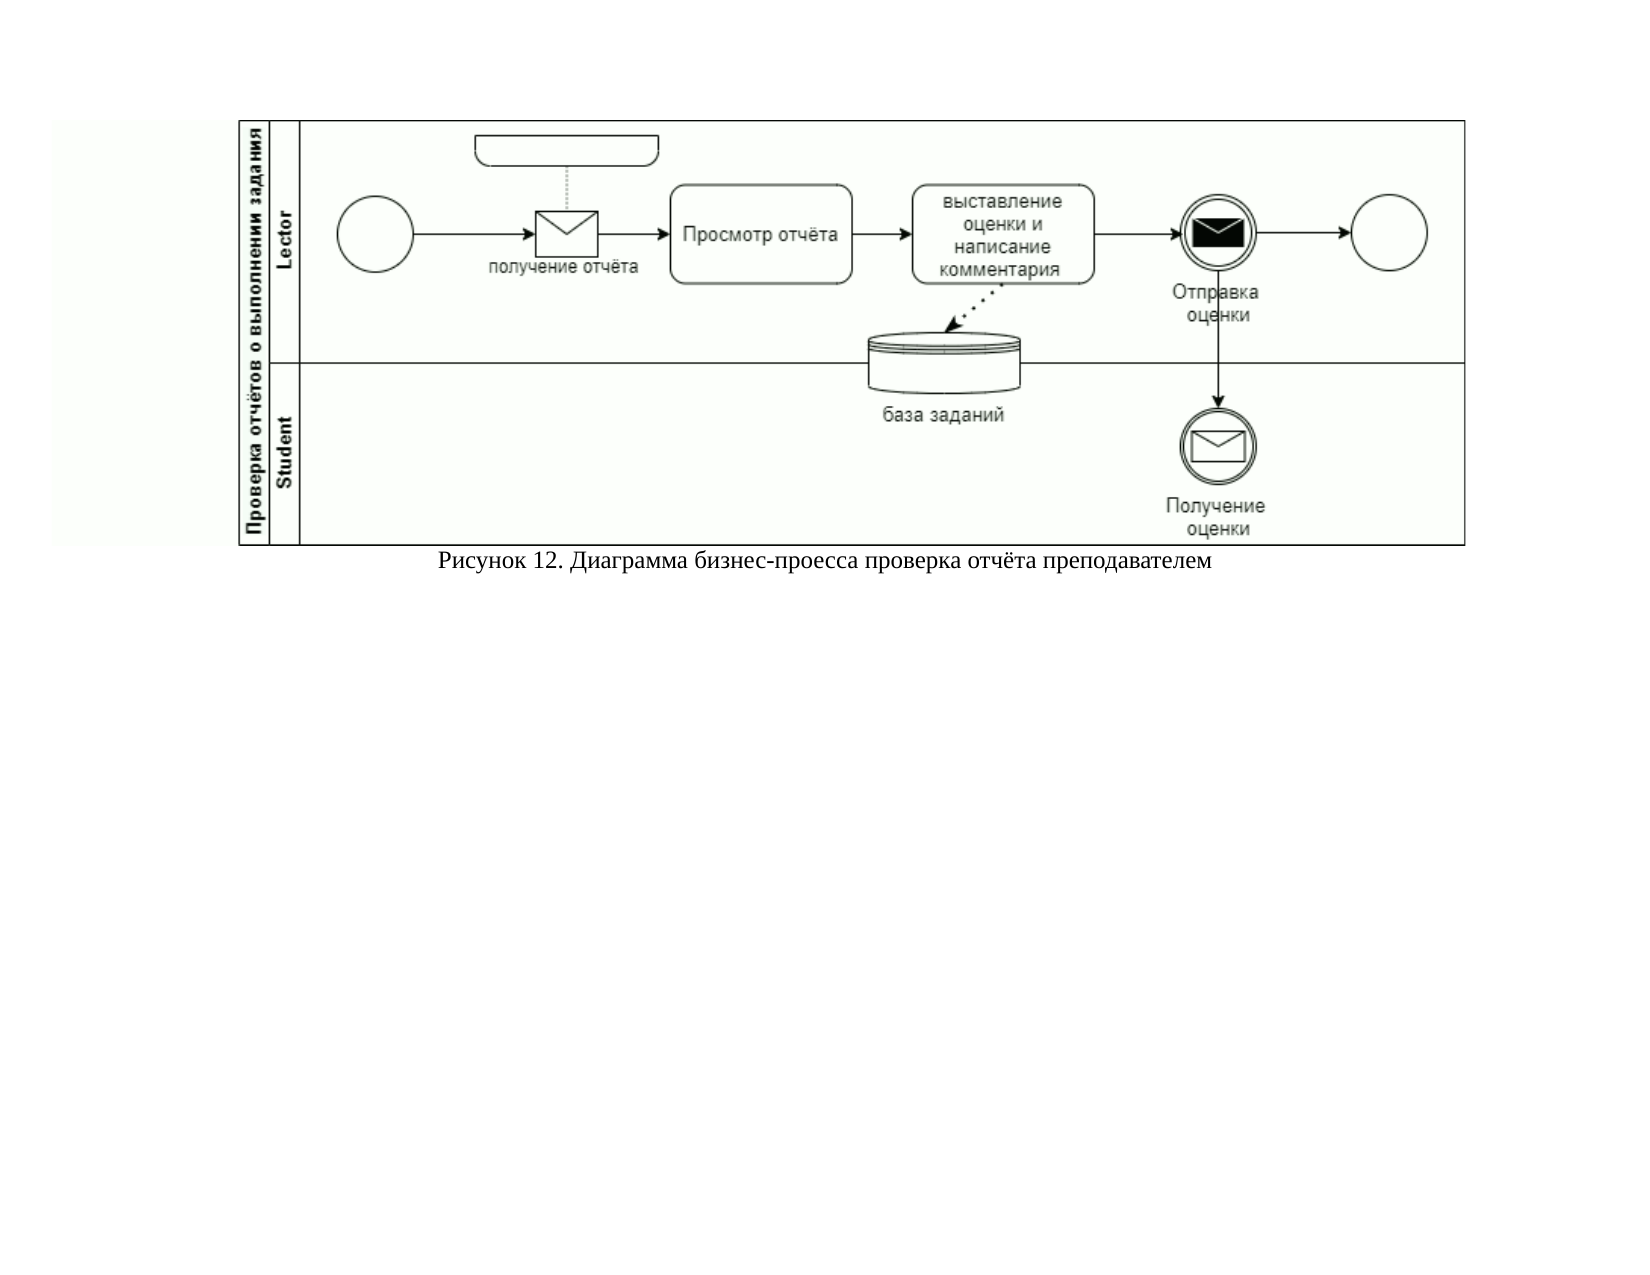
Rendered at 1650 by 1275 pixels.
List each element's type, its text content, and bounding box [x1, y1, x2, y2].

text Рисунок 12. Диаграмма бизнес-проесса проверка отчёта преподавателем [118, 118, 1532, 574]
picture [51, 120, 1466, 546]
